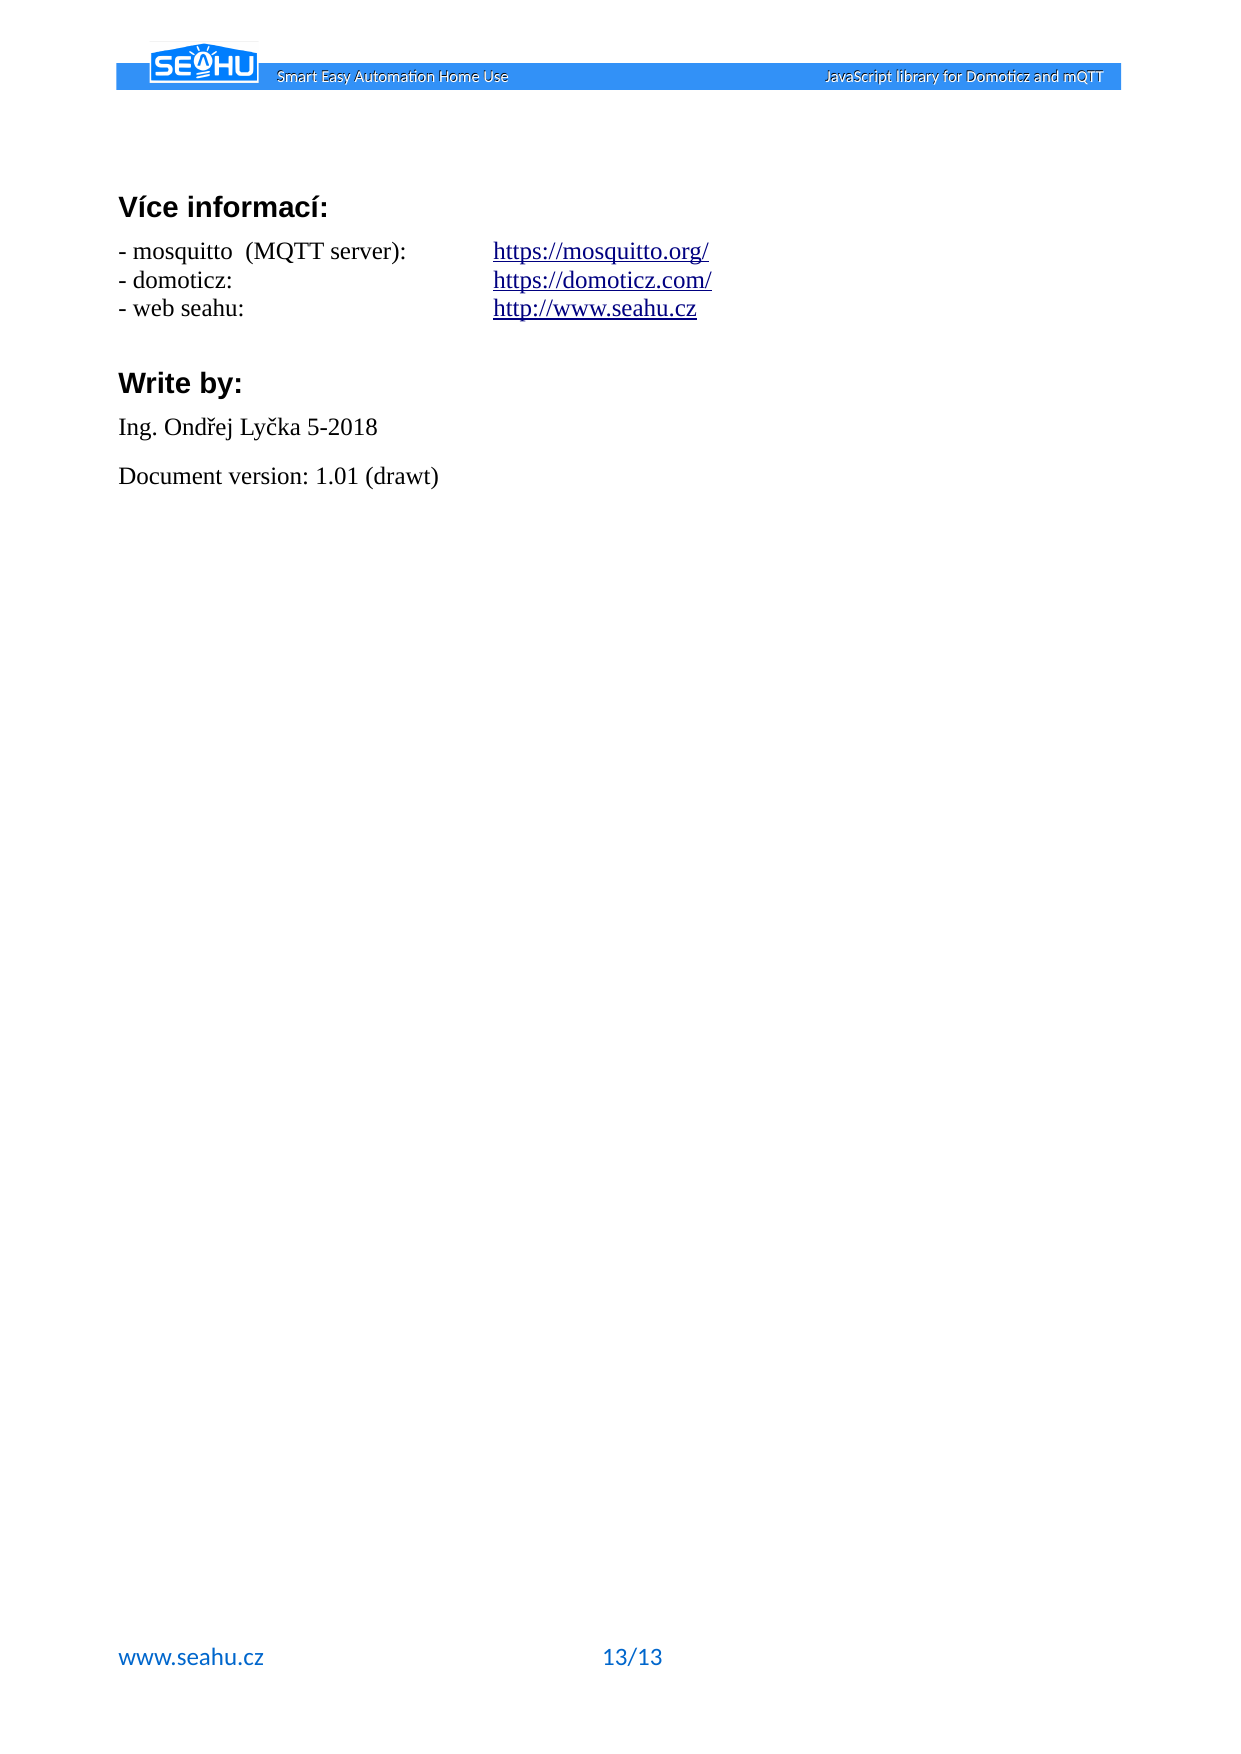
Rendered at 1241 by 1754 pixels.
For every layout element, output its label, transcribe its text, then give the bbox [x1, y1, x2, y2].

text - mosquitto (MQTT server): https://mosquitto.org/ [118, 236, 1122, 265]
subtitle Více informací: [118, 190, 1122, 223]
subtitle Write by: [118, 366, 1122, 399]
text - domoticz: https://domoticz.com/ [118, 265, 1122, 293]
picture [149, 41, 259, 83]
text - web seahu: http://www.seahu.cz [118, 293, 1122, 322]
text Ing. Ondřej Lyčka 5-2018 [118, 412, 1122, 441]
text Document version: 1.01 (drawt) [118, 461, 1122, 489]
